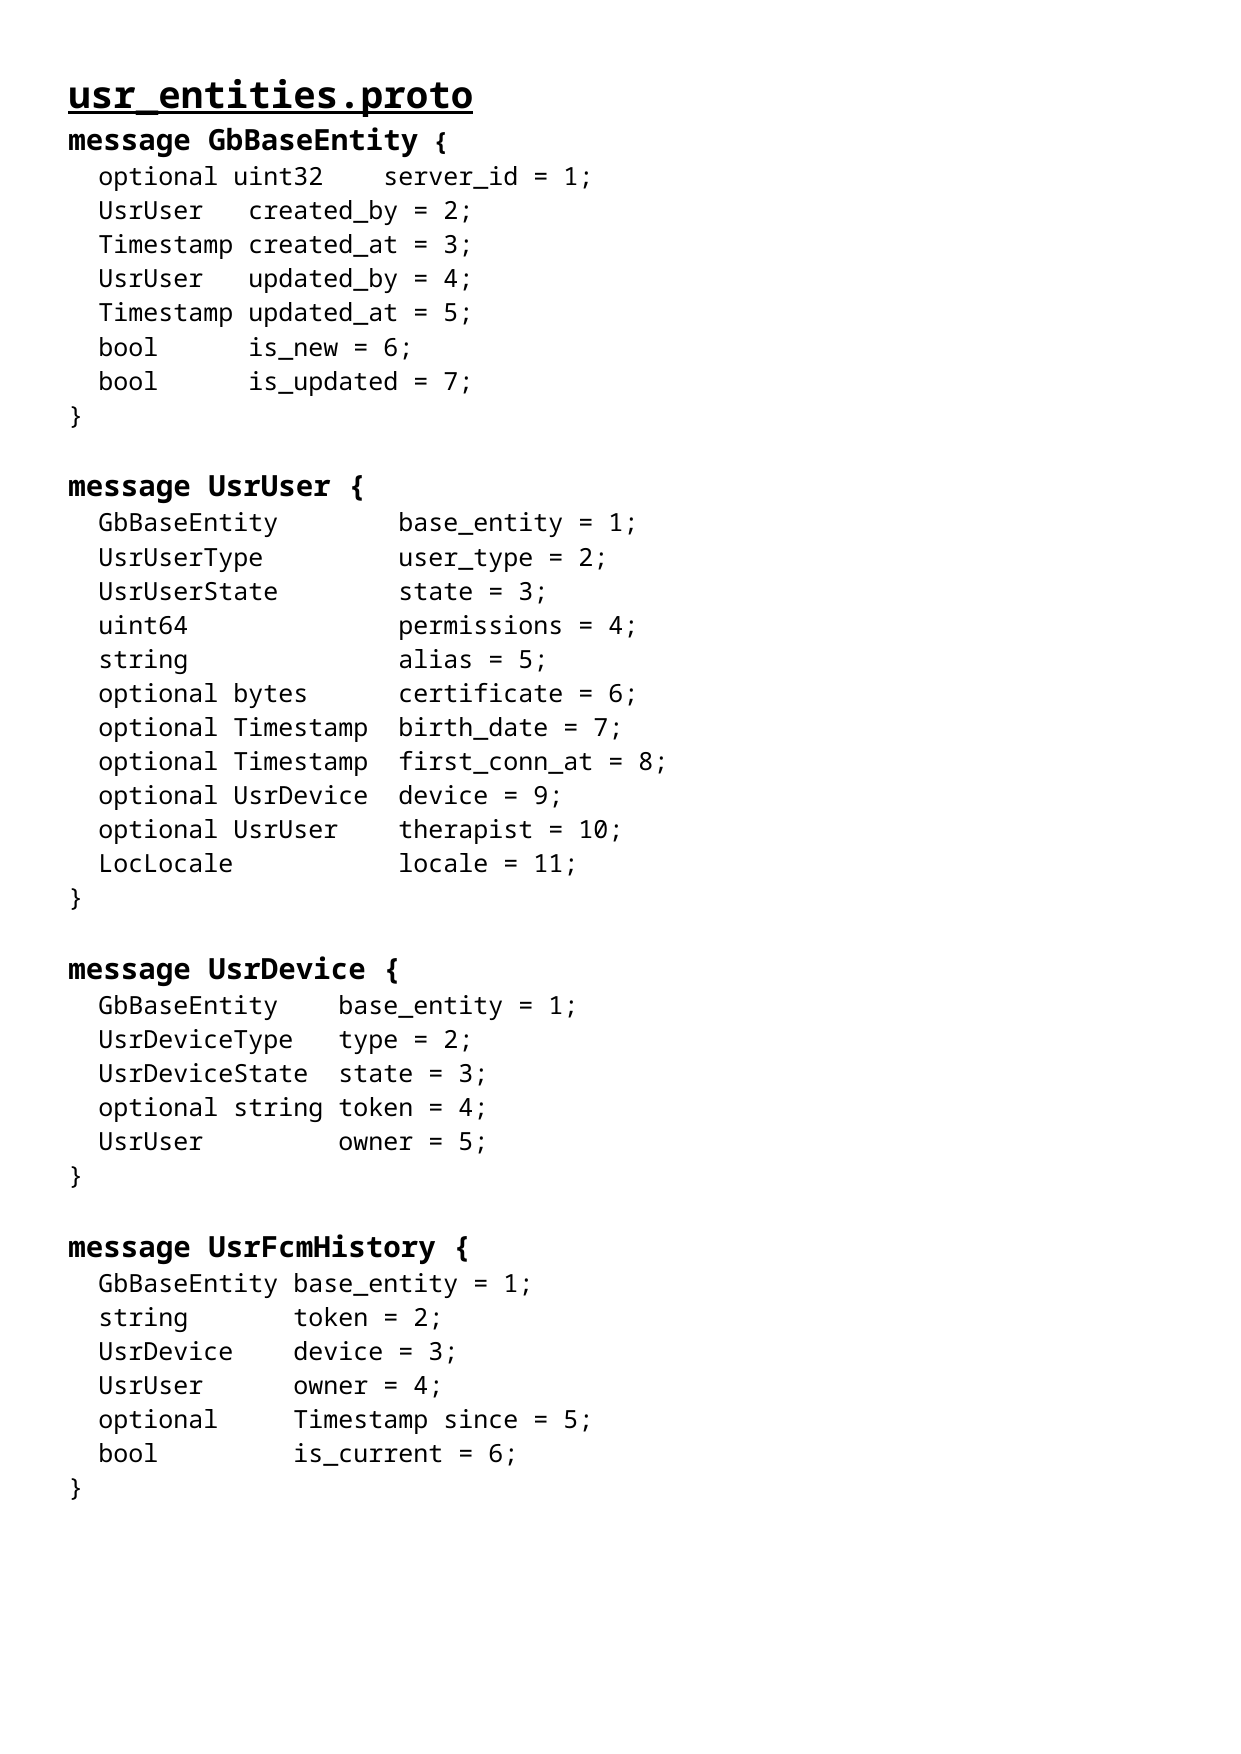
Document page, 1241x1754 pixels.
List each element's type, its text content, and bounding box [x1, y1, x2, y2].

text usr_entities.proto [68, 68, 1161, 119]
text UsrDeviceType type = 2; [68, 1022, 1161, 1056]
text bool is_current = 6; [68, 1436, 1161, 1470]
text LocLocale locale = 11; [68, 846, 1161, 880]
text UsrUserState state = 3; [68, 573, 1161, 607]
text } [68, 880, 1161, 914]
text optional Timestamp birth_date = 7; [68, 709, 1161, 743]
text bool is_updated = 7; [68, 363, 1161, 397]
text } [68, 1158, 1161, 1192]
text UsrUserType user_type = 2; [68, 539, 1161, 573]
text UsrUser owner = 4; [68, 1368, 1161, 1402]
text message UsrDevice { [68, 948, 1161, 988]
text } [68, 1470, 1161, 1504]
text bool is_new = 6; [68, 329, 1161, 363]
text optional Timestamp since = 5; [68, 1402, 1161, 1436]
text UsrUser owner = 5; [68, 1124, 1161, 1158]
text GbBaseEntity base_entity = 1; [68, 505, 1161, 539]
text Timestamp created_at = 3; [68, 227, 1161, 261]
text optional string token = 4; [68, 1090, 1161, 1124]
text UsrDevice device = 3; [68, 1334, 1161, 1368]
text message GbBaseEntity { [68, 119, 1161, 159]
text UsrDeviceState state = 3; [68, 1056, 1161, 1090]
text GbBaseEntity base_entity = 1; [68, 988, 1161, 1022]
text optional Timestamp first_conn_at = 8; [68, 743, 1161, 778]
text uint64 permissions = 4; [68, 607, 1161, 641]
text string token = 2; [68, 1300, 1161, 1334]
text optional UsrUser therapist = 10; [68, 812, 1161, 846]
text optional bytes certificate = 6; [68, 675, 1161, 709]
text GbBaseEntity base_entity = 1; [68, 1266, 1161, 1300]
text optional UsrDevice device = 9; [68, 778, 1161, 812]
text string alias = 5; [68, 641, 1161, 675]
text UsrUser created_by = 2; [68, 193, 1161, 227]
text Timestamp updated_at = 5; [68, 295, 1161, 329]
text optional uint32 server_id = 1; [68, 159, 1161, 193]
text message UsrFcmHistory { [68, 1226, 1161, 1266]
text } [68, 397, 1161, 431]
text UsrUser updated_by = 4; [68, 261, 1161, 295]
text message UsrUser { [68, 465, 1161, 505]
